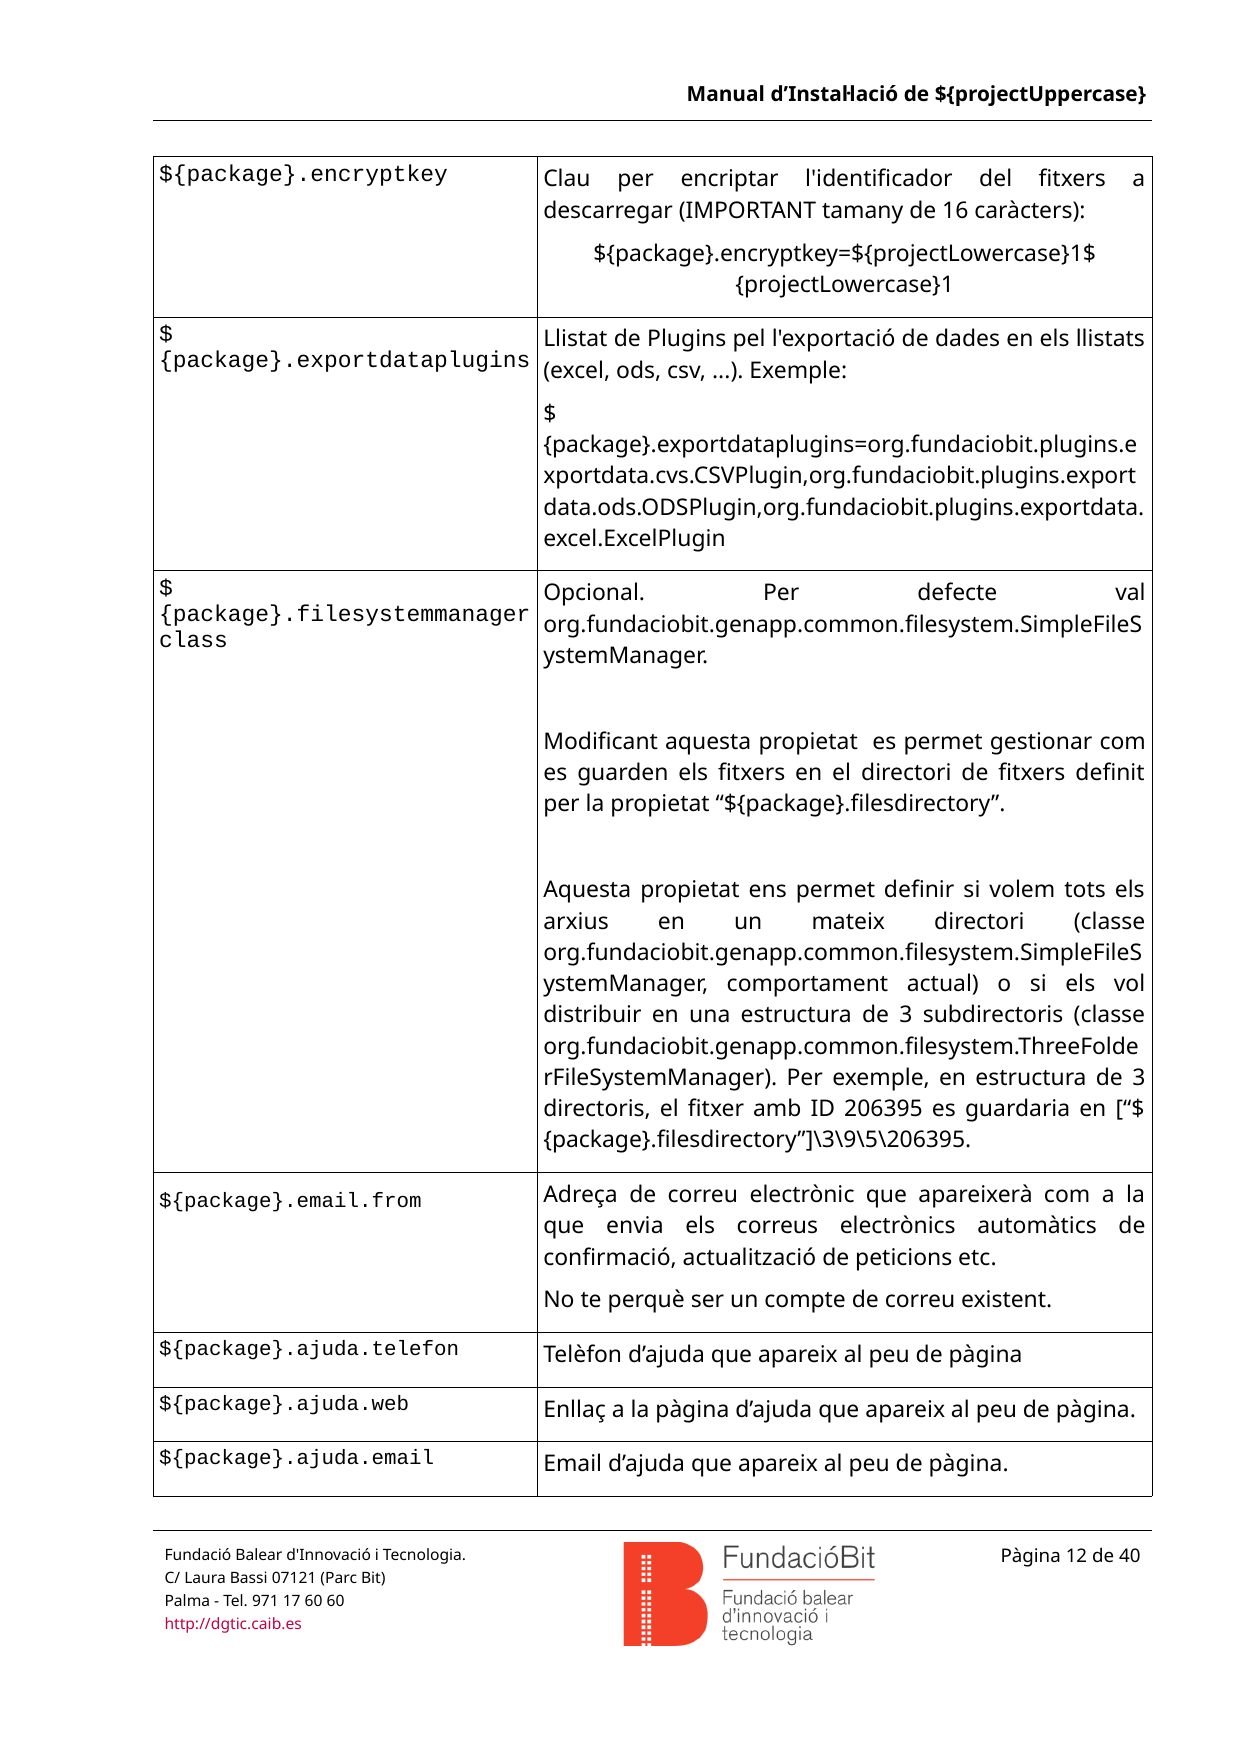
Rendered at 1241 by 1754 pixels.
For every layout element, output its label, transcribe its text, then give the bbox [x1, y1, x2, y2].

table_cell ${package}.email.from [154, 1173, 537, 1332]
table_cell Clau per encriptar l'identificador del fitxers a descarregar (IMPORTANT tamany de 16 caràcters): ${package}.encryptkey=${projectLowercase}1${projectLowercase}1 [538, 157, 1152, 317]
table_cell ${package}.ajuda.telefon [154, 1333, 537, 1387]
table_cell Email d’ajuda que apareix al peu de pàgina. [538, 1442, 1152, 1496]
table_cell ${package}.filesystemmanagerclass [154, 571, 537, 1172]
table_cell ${package}.ajuda.web [154, 1388, 537, 1441]
table_cell ${package}.encryptkey [154, 157, 537, 317]
table_cell ${package}.exportdataplugins [154, 318, 537, 570]
table_cell Opcional. Per defecte val org.fundaciobit.genapp.common.filesystem.SimpleFileSystemManager. Modificant aquesta propietat es permet gestionar com es guarden els fitxers en el directori de fitxers definit per la propietat “${package}.filesdirectory”. Aquesta propietat ens permet definir si volem tots els arxius en un mateix directori (classe org.fundaciobit.genapp.common.filesystem.SimpleFileSystemManager, comportament actual) o si els vol distribuir en una estructura de 3 subdirectoris (classe org.fundaciobit.genapp.common.filesystem.ThreeFolderFileSystemManager). Per exemple, en estructura de 3 directoris, el fitxer amb ID 206395 es guardaria en [“${package}.filesdirectory”]\3\9\5\206395. [538, 571, 1152, 1172]
table_cell Telèfon d’ajuda que apareix al peu de pàgina [538, 1333, 1152, 1387]
picture [623, 1542, 875, 1646]
table_cell Enllaç a la pàgina d’ajuda que apareix al peu de pàgina. [538, 1388, 1152, 1441]
table_cell Llistat de Plugins pel l'exportació de dades en els llistats (excel, ods, csv, ...). Exemple: ${package}.exportdataplugins=org.fundaciobit.plugins.exportdata.cvs.CSVPlugin,org.fundaciobit.plugins.exportdata.ods.ODSPlugin,org.fundaciobit.plugins.exportdata.excel.ExcelPlugin [538, 318, 1152, 570]
table_cell Adreça de correu electrònic que apareixerà com a la que envia els correus electrònics automàtics de confirmació, actualització de peticions etc. No te perquè ser un compte de correu existent. [538, 1173, 1152, 1332]
table_cell ${package}.ajuda.email [154, 1442, 537, 1496]
